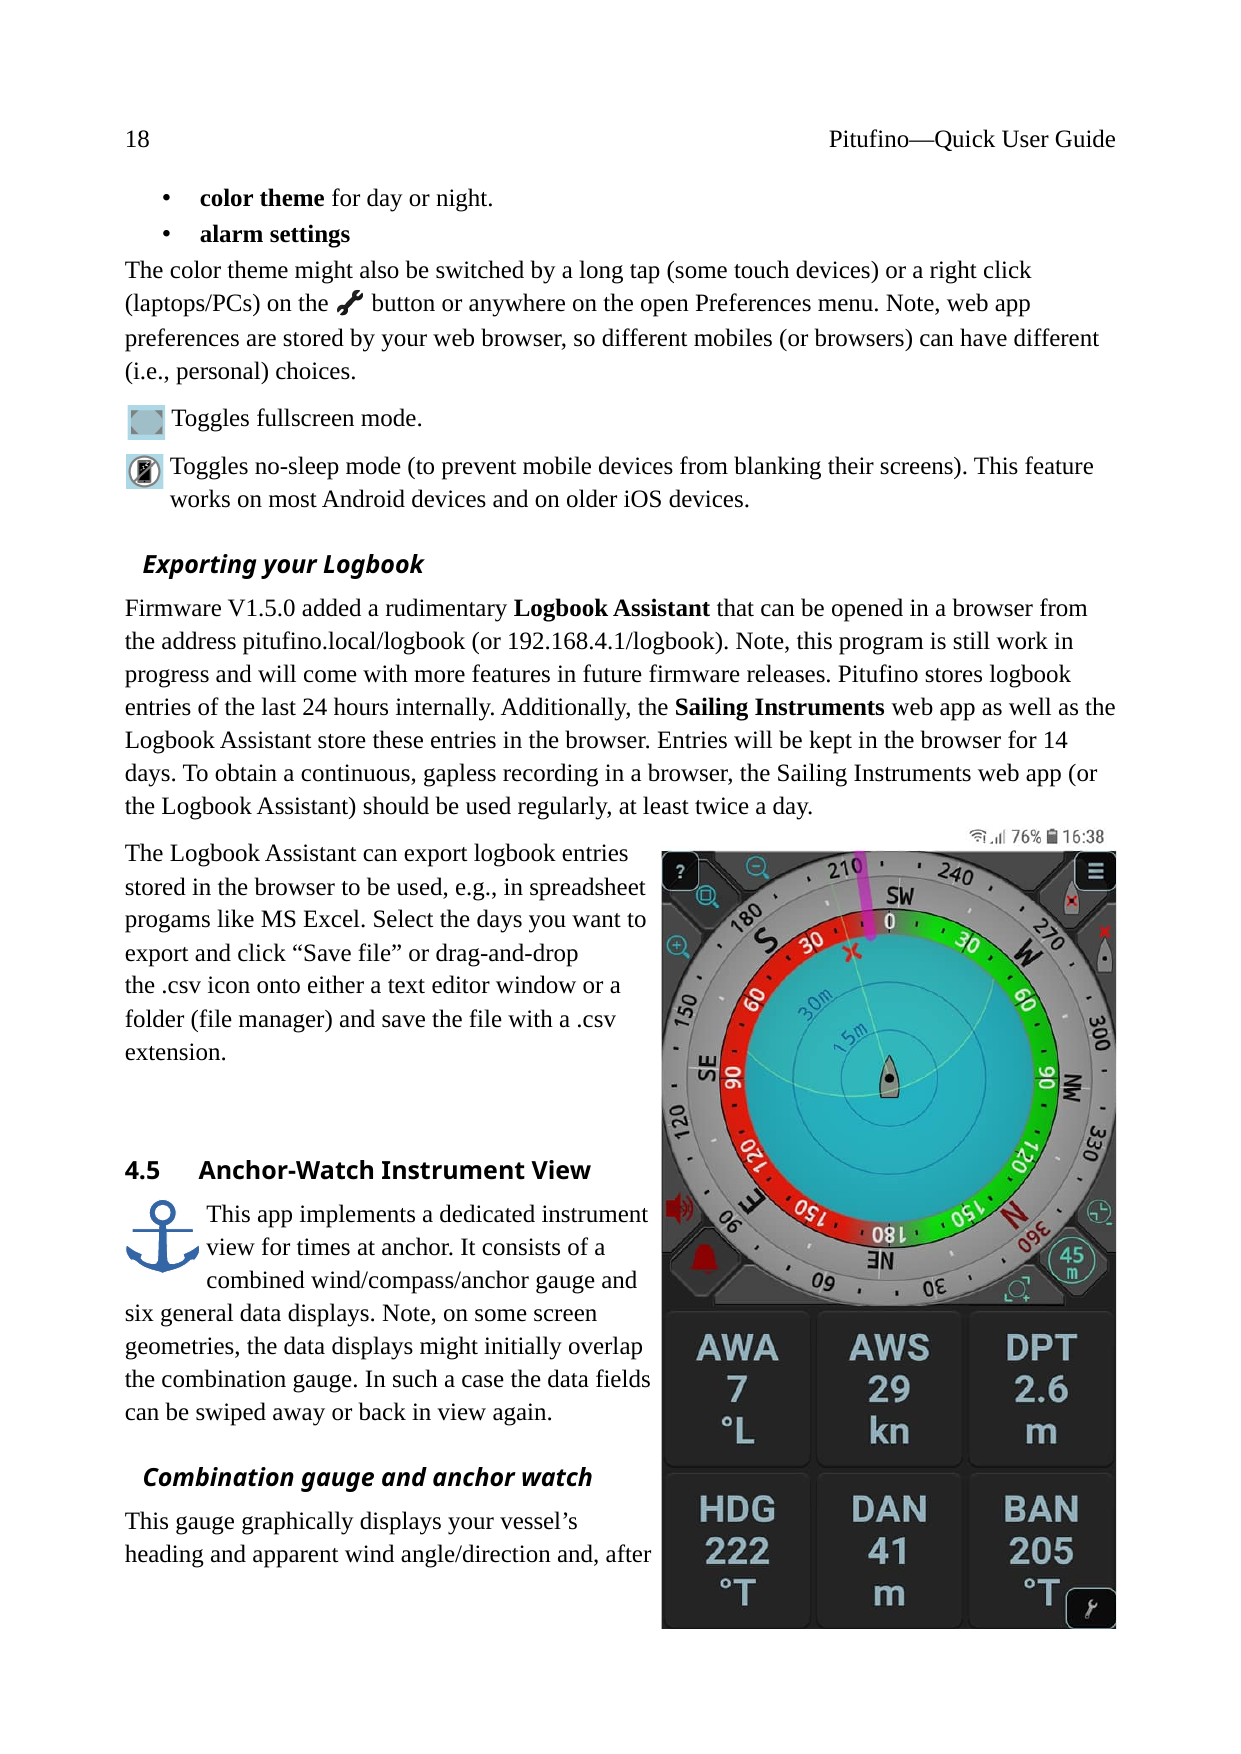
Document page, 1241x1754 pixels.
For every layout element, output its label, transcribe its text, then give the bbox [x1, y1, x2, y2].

text Toggles fullscreen mode. [124, 403, 1116, 432]
text The Logbook Assistant can export logbook entries stored in the browser to be used, e.g., in spreadsheet progams like MS Excel. Select the days you want to export and click “Save file” or drag-and-drop the .csv icon onto either a text editor window or a folder (file manager) and save the file with a .csv extension. [124, 838, 661, 1065]
text This app implements a dedicated instrument view for times at anchor. It consists of a combined wind/compass/anchor gauge and six general data displays. Note, on some screen geometries, the data displays might initially overlap the combination gauge. In such a case the data fields can be swiped away or back in view again. [124, 1199, 661, 1426]
list alarm settings [162, 219, 1116, 248]
picture [661, 820, 1117, 1629]
picture [335, 287, 366, 319]
subtitle Combination gauge and anchor watch [142, 1459, 661, 1494]
text Firmware V1.5.0 added a rudimentary Logbook Assistant that can be opened in a browser from the address pitufino.local/logbook (or 192.168.4.1/logbook). Note, this program is still work in progress and will come with more features in future firmware releases. Pitufino stores logbook entries of the last 24 hours internally. Additionally, the Sailing Instruments web app as well as the Logbook Assistant store these entries in the browser. Entries will be kept in the browser for 14 days. To obtain a continuous, gapless recording in a browser, the Sailing Instruments web app (or the Logbook Assistant) should be used regularly, at least twice a day. [124, 593, 1116, 820]
text The color theme might also be switched by a long tap (some touch devices) or a right click (laptops/PCs) on the button or anywhere on the open Preferences menu. Note, web app preferences are stored by your web browser, so different mobiles (or browsers) can have different (i.e., personal) choices. [124, 255, 1116, 384]
picture [126, 454, 164, 489]
list color theme for day or night. [162, 183, 1116, 212]
subtitle Exporting your Logbook [142, 546, 1116, 580]
text This gauge graphically displays your vessel’s heading and apparent wind angle/direction and, after [124, 1506, 661, 1568]
picture [127, 405, 166, 440]
text Toggles no-sleep mode (to prevent mobile devices from blanking their screens). This feature works on most Android devices and on older iOS devices. [124, 451, 1116, 513]
subtitle Anchor-Watch Instrument View [124, 1153, 661, 1187]
